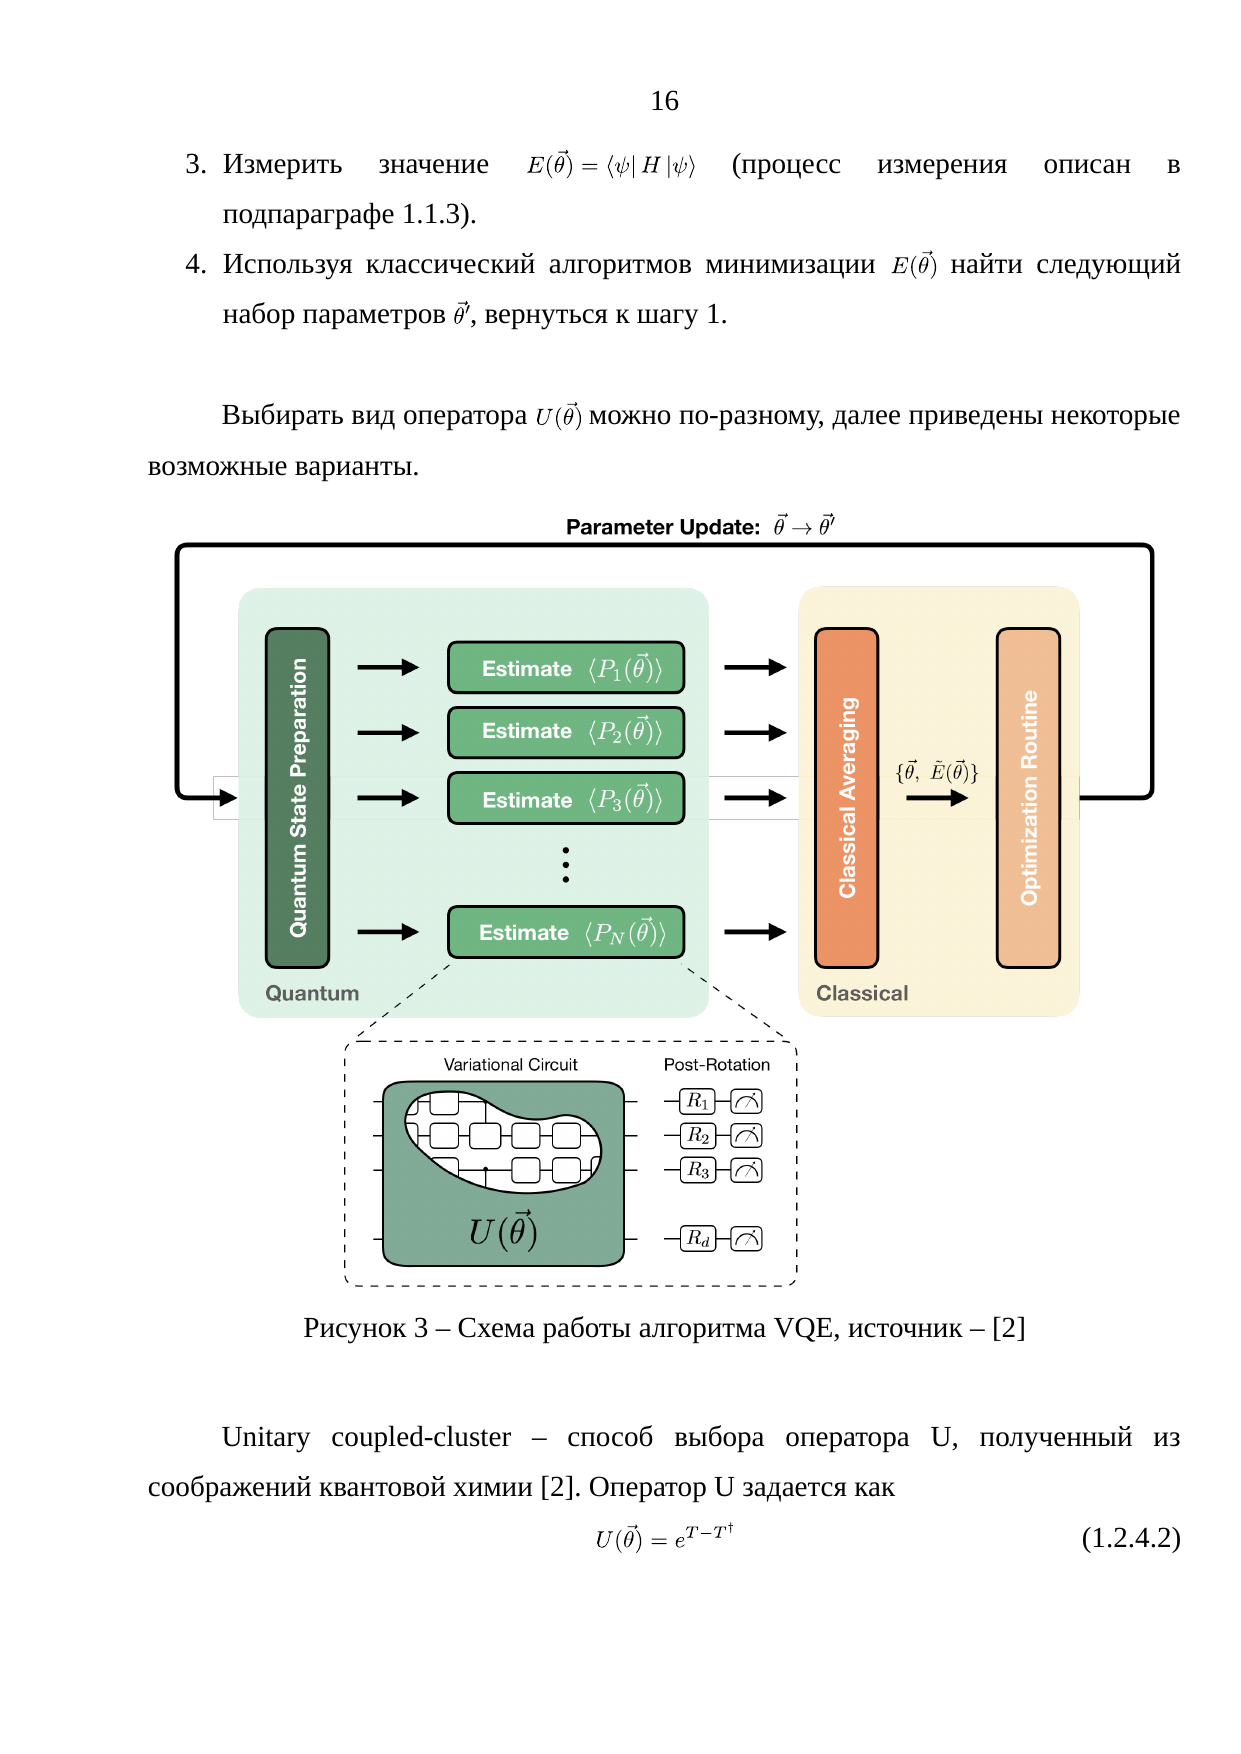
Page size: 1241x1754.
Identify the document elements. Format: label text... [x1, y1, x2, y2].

list Используя классический алгоритмов минимизации найти следующий набор параметров , вернуться к шагу 1. [185, 246, 1181, 330]
text Рисунок 3 – Схема работы алгоритма VQE, источник – [2] [174, 1287, 1154, 1343]
list Измерить значение (процесс измерения описан в подпараграфе 1.1.3). [185, 146, 1181, 229]
text Выбирать вид оператора можно по-разному, далее приведены некоторые возможные варианты. [148, 397, 1181, 481]
text (1.2.4.2) [148, 1520, 1181, 1553]
picture [174, 510, 1155, 1287]
text Unitary coupled-cluster – способ выбора оператора U, полученный из соображений квантовой химии [2]. Оператор U задается как [148, 1419, 1181, 1503]
